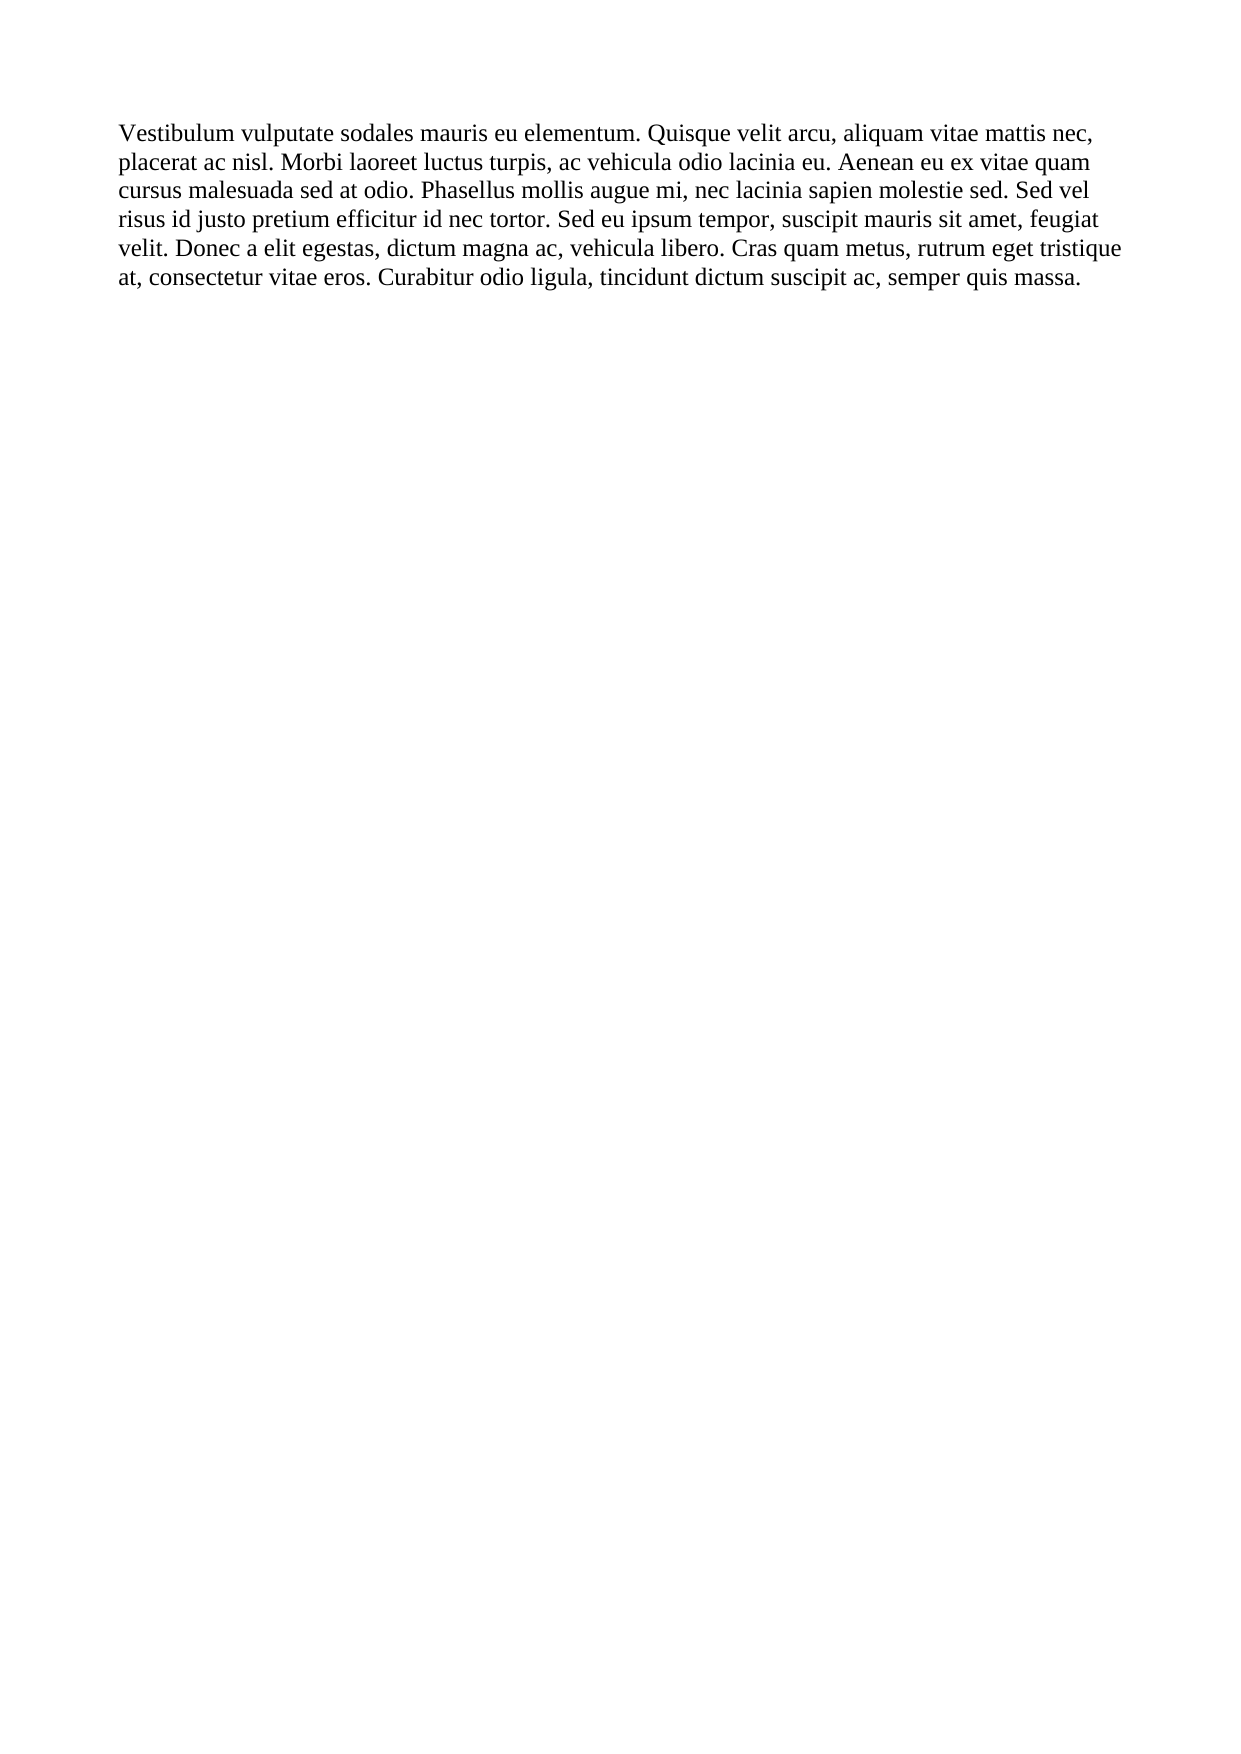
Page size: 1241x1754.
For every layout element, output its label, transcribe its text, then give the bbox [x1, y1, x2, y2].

text Vestibulum vulputate sodales mauris eu elementum. Quisque velit arcu, aliquam vitae mattis nec, placerat ac nisl. Morbi laoreet luctus turpis, ac vehicula odio lacinia eu. Aenean eu ex vitae quam cursus malesuada sed at odio. Phasellus mollis augue mi, nec lacinia sapien molestie sed. Sed vel risus id justo pretium efficitur id nec tortor. Sed eu ipsum tempor, suscipit mauris sit amet, feugiat velit. Donec a elit egestas, dictum magna ac, vehicula libero. Cras quam metus, rutrum eget tristique at, consectetur vitae eros. Curabitur odio ligula, tincidunt dictum suscipit ac, semper quis massa. [118, 118, 1122, 291]
